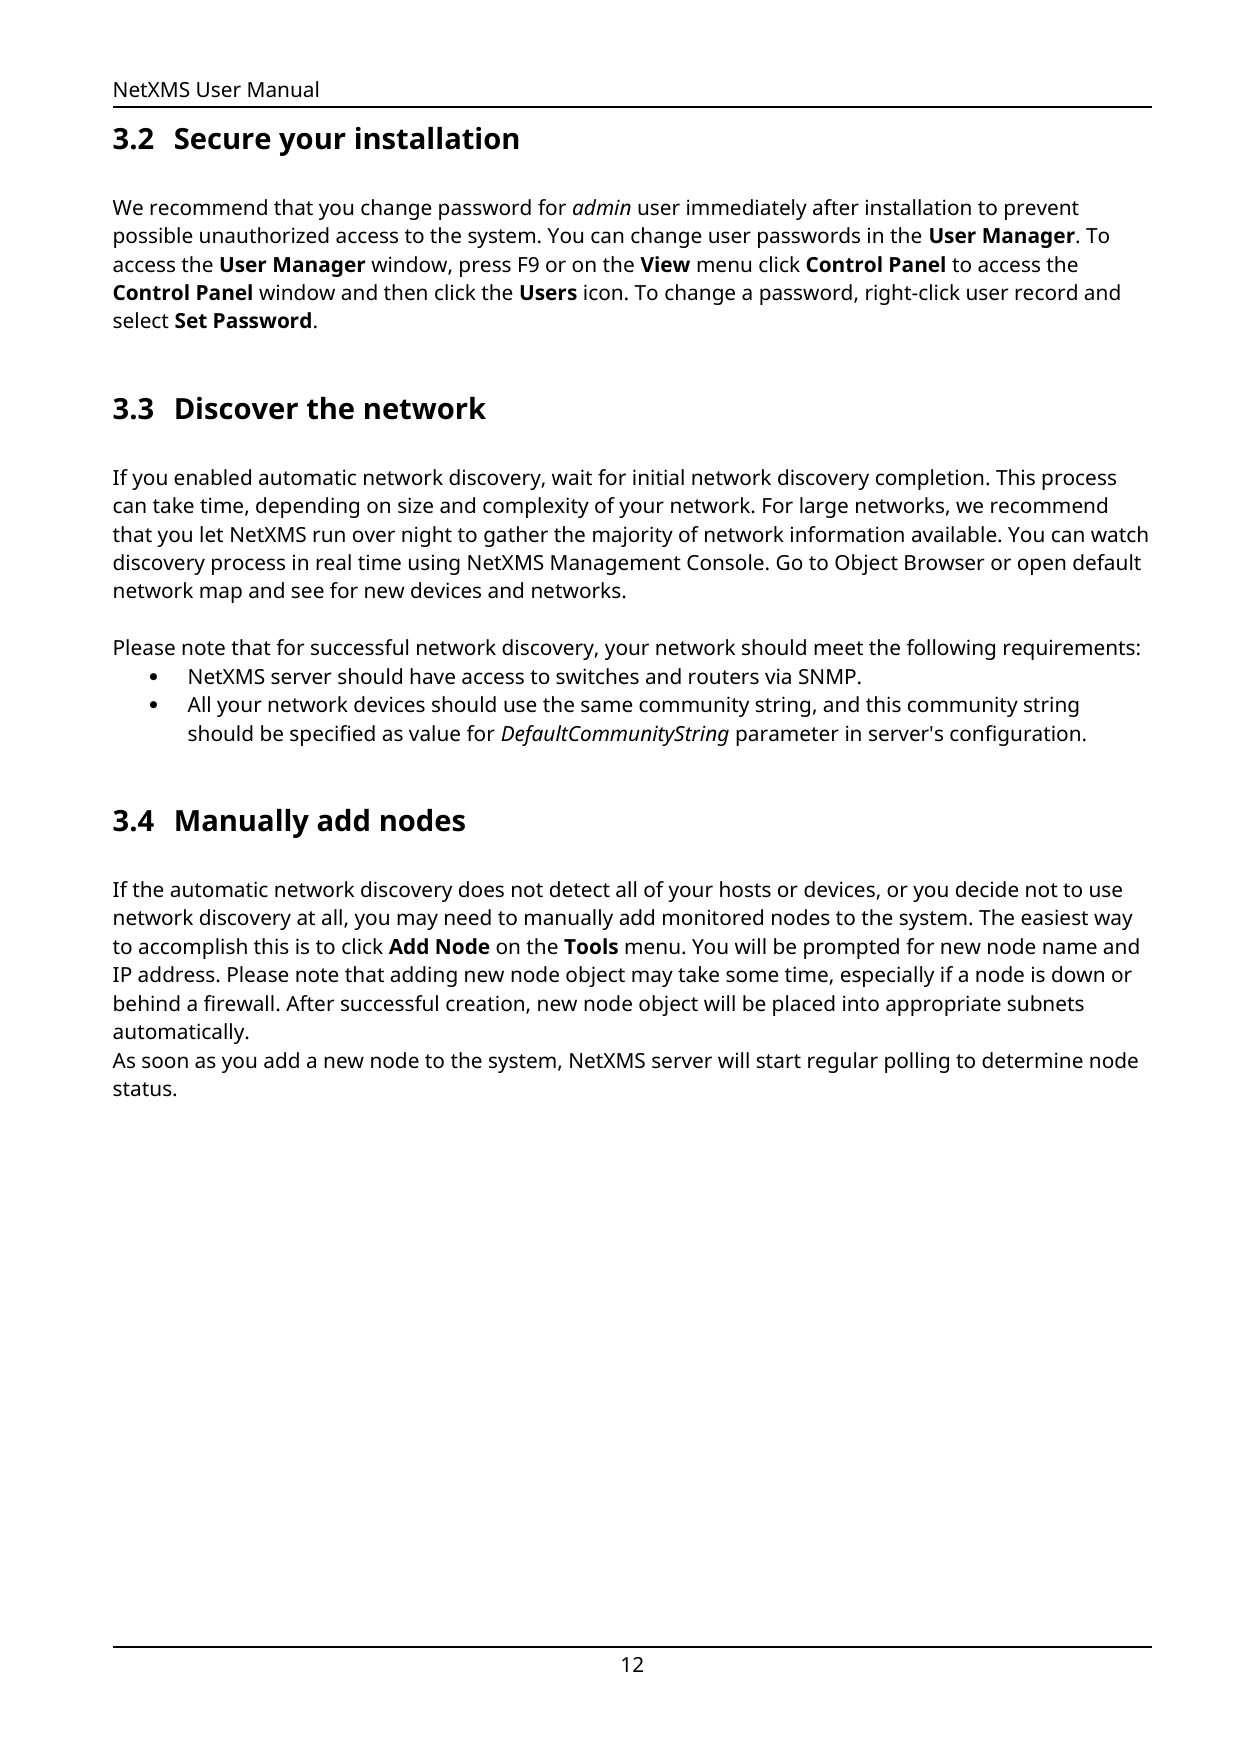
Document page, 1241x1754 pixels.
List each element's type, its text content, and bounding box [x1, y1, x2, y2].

list All your network devices should use the same community string, and this community string should be specified as value for DefaultCommunityString parameter in server's configuration. [150, 690, 1152, 747]
text As soon as you add a new node to the system, NetXMS server will start regular polling to determine node status. [112, 1046, 1152, 1103]
text If you enabled automatic network discovery, wait for initial network discovery completion. This process can take time, depending on size and complexity of your network. For large networks, we recommend that you let NetXMS run over night to gather the majority of network information available. You can watch discovery process in real time using NetXMS Management Console. Go to Object Browser or open default network map and see for new devices and networks. [112, 463, 1152, 605]
text We recommend that you change password for admin user immediately after installation to prevent possible unauthorized access to the system. You can change user passwords in the User Manager. To access the User Manager window, press F9 or on the View menu click Control Panel to access the Control Panel window and then click the Users icon. To change a password, right-click user record and select Set Password. [112, 193, 1152, 335]
text Please note that for successful network discovery, your network should meet the following requirements: [112, 633, 1152, 662]
list NetXMS server should have access to switches and routers via SNMP. [150, 662, 1152, 690]
subtitle Discover the network [112, 388, 1152, 428]
text If the automatic network discovery does not detect all of your hosts or devices, or you decide not to use network discovery at all, you may need to manually add monitored nodes to the system. The easiest way to accomplish this is to click Add Node on the Tools menu. You will be prompted for new node name and IP address. Please note that adding new node object may take some time, especially if a node is down or behind a firewall. After successful creation, new node object will be placed into appropriate subnets automatically. [112, 875, 1152, 1046]
subtitle Manually add nodes [112, 801, 1152, 840]
subtitle Secure your installation [112, 118, 1152, 158]
